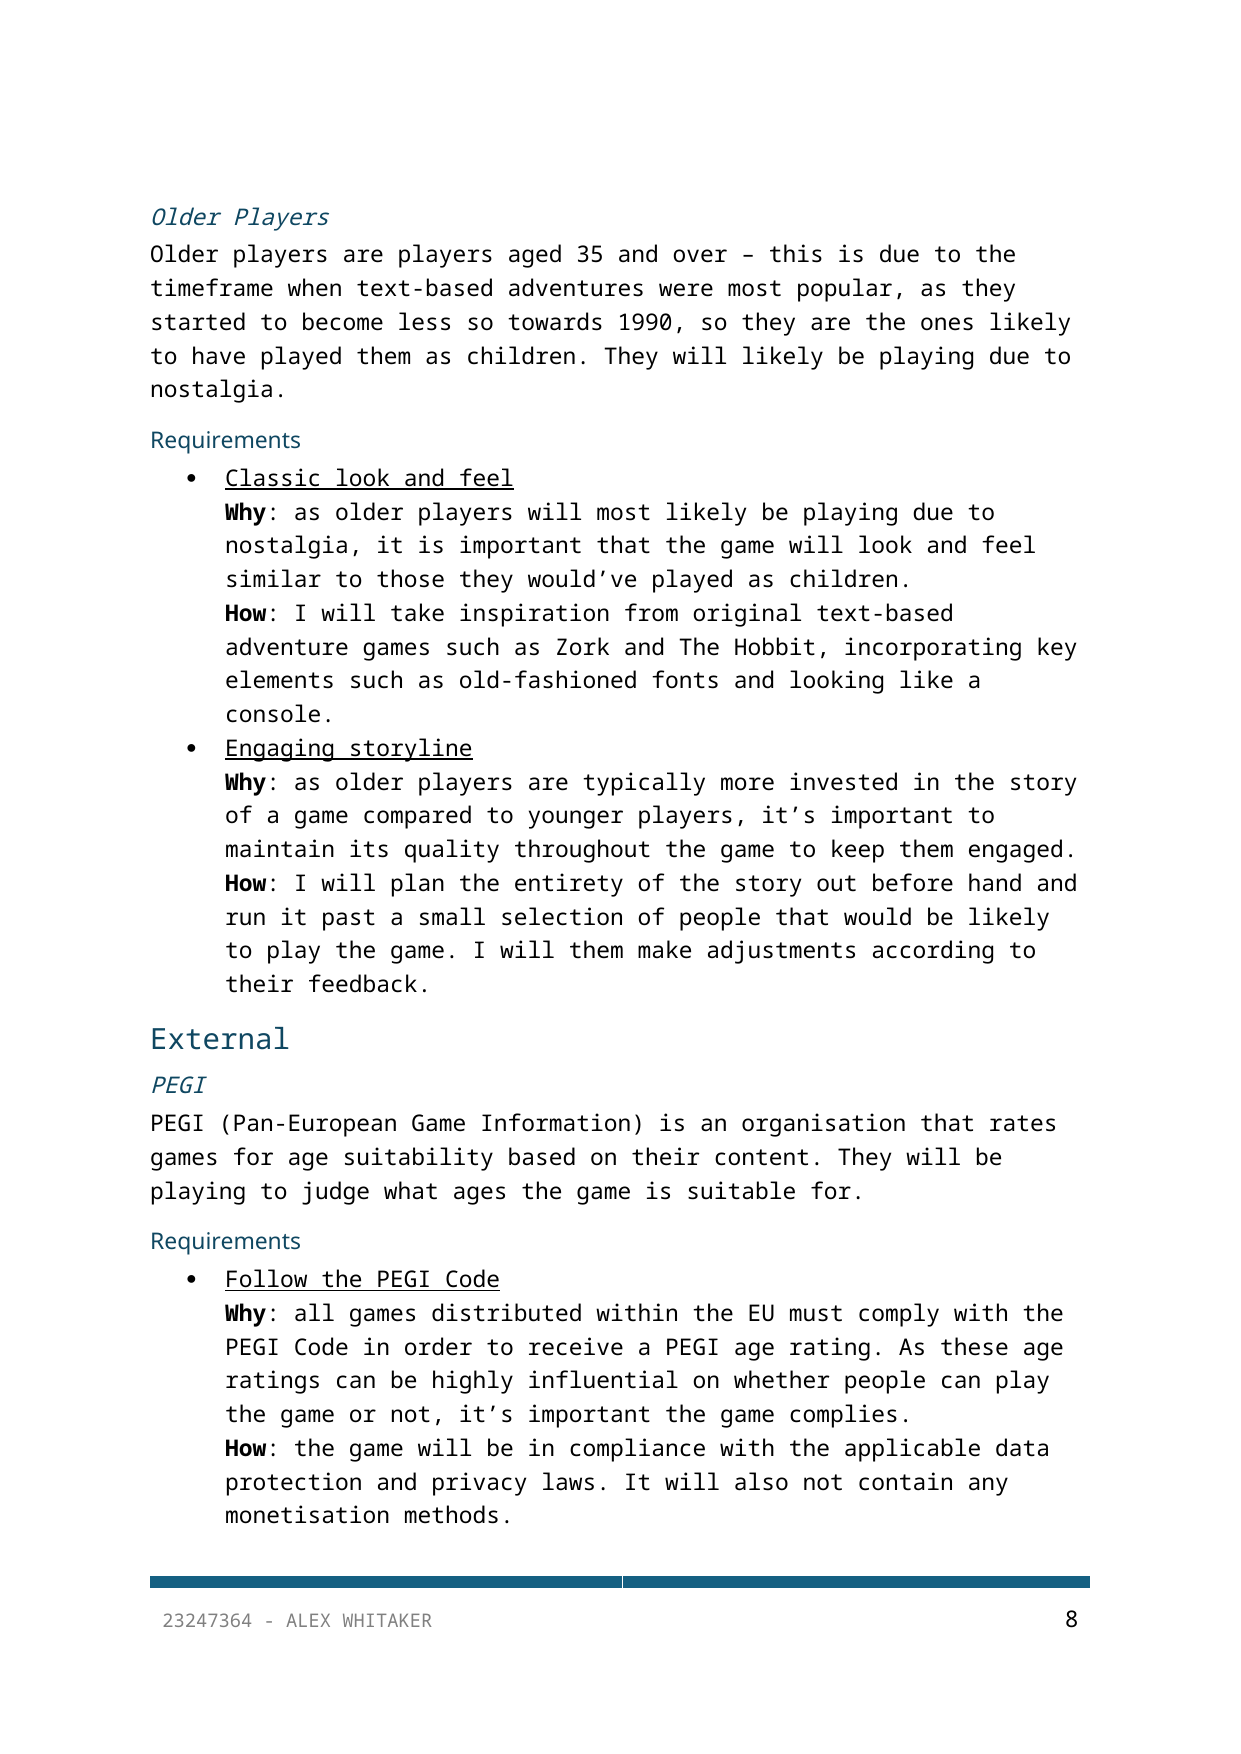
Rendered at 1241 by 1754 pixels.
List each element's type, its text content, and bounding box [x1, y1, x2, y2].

subtitle Older Players [150, 200, 1090, 232]
subtitle Requirements [150, 1225, 1090, 1257]
list How: I will take inspiration from original text-based adventure games such as Zork and The Hobbit, incorporating key elements such as old-fashioned fonts and looking like a console. [225, 597, 1090, 729]
list Engaging storyline [187, 732, 1090, 763]
list Why: as older players are typically more invested in the story of a game compared to younger players, it’s important to maintain its quality throughout the game to keep them engaged. [225, 765, 1090, 864]
list How: I will plan the entirety of the story out before hand and run it past a small selection of people that would be likely to play the game. I will them make adjustments according to their feedback. [225, 867, 1090, 999]
text Older players are players aged 35 and over – this is due to the timeframe when text-based adventures were most popular, as they started to become less so towards 1990, so they are the ones likely to have played them as children. They will likely be playing due to nostalgia. [150, 238, 1090, 404]
subtitle PEGI [150, 1069, 1090, 1101]
list Why: as older players will most likely be playing due to nostalgia, it is important that the game will look and feel similar to those they would’ve played as children. [225, 495, 1090, 594]
subtitle External [150, 1018, 1090, 1058]
list Follow the PEGI Code [187, 1263, 1090, 1294]
subtitle Requirements [150, 424, 1090, 455]
list How: the game will be in compliance with the applicable data protection and privacy laws. It will also not contain any monetisation methods. [225, 1432, 1090, 1531]
text PEGI (Pan-European Game Information) is an organisation that rates games for age suitability based on their content. They will be playing to judge what ages the game is suitable for. [150, 1107, 1090, 1206]
list Classic look and feel [187, 462, 1090, 493]
list Why: all games distributed within the EU must comply with the PEGI Code in order to receive a PEGI age rating. As these age ratings can be highly influential on whether people can play the game or not, it’s important the game complies. [225, 1297, 1090, 1429]
